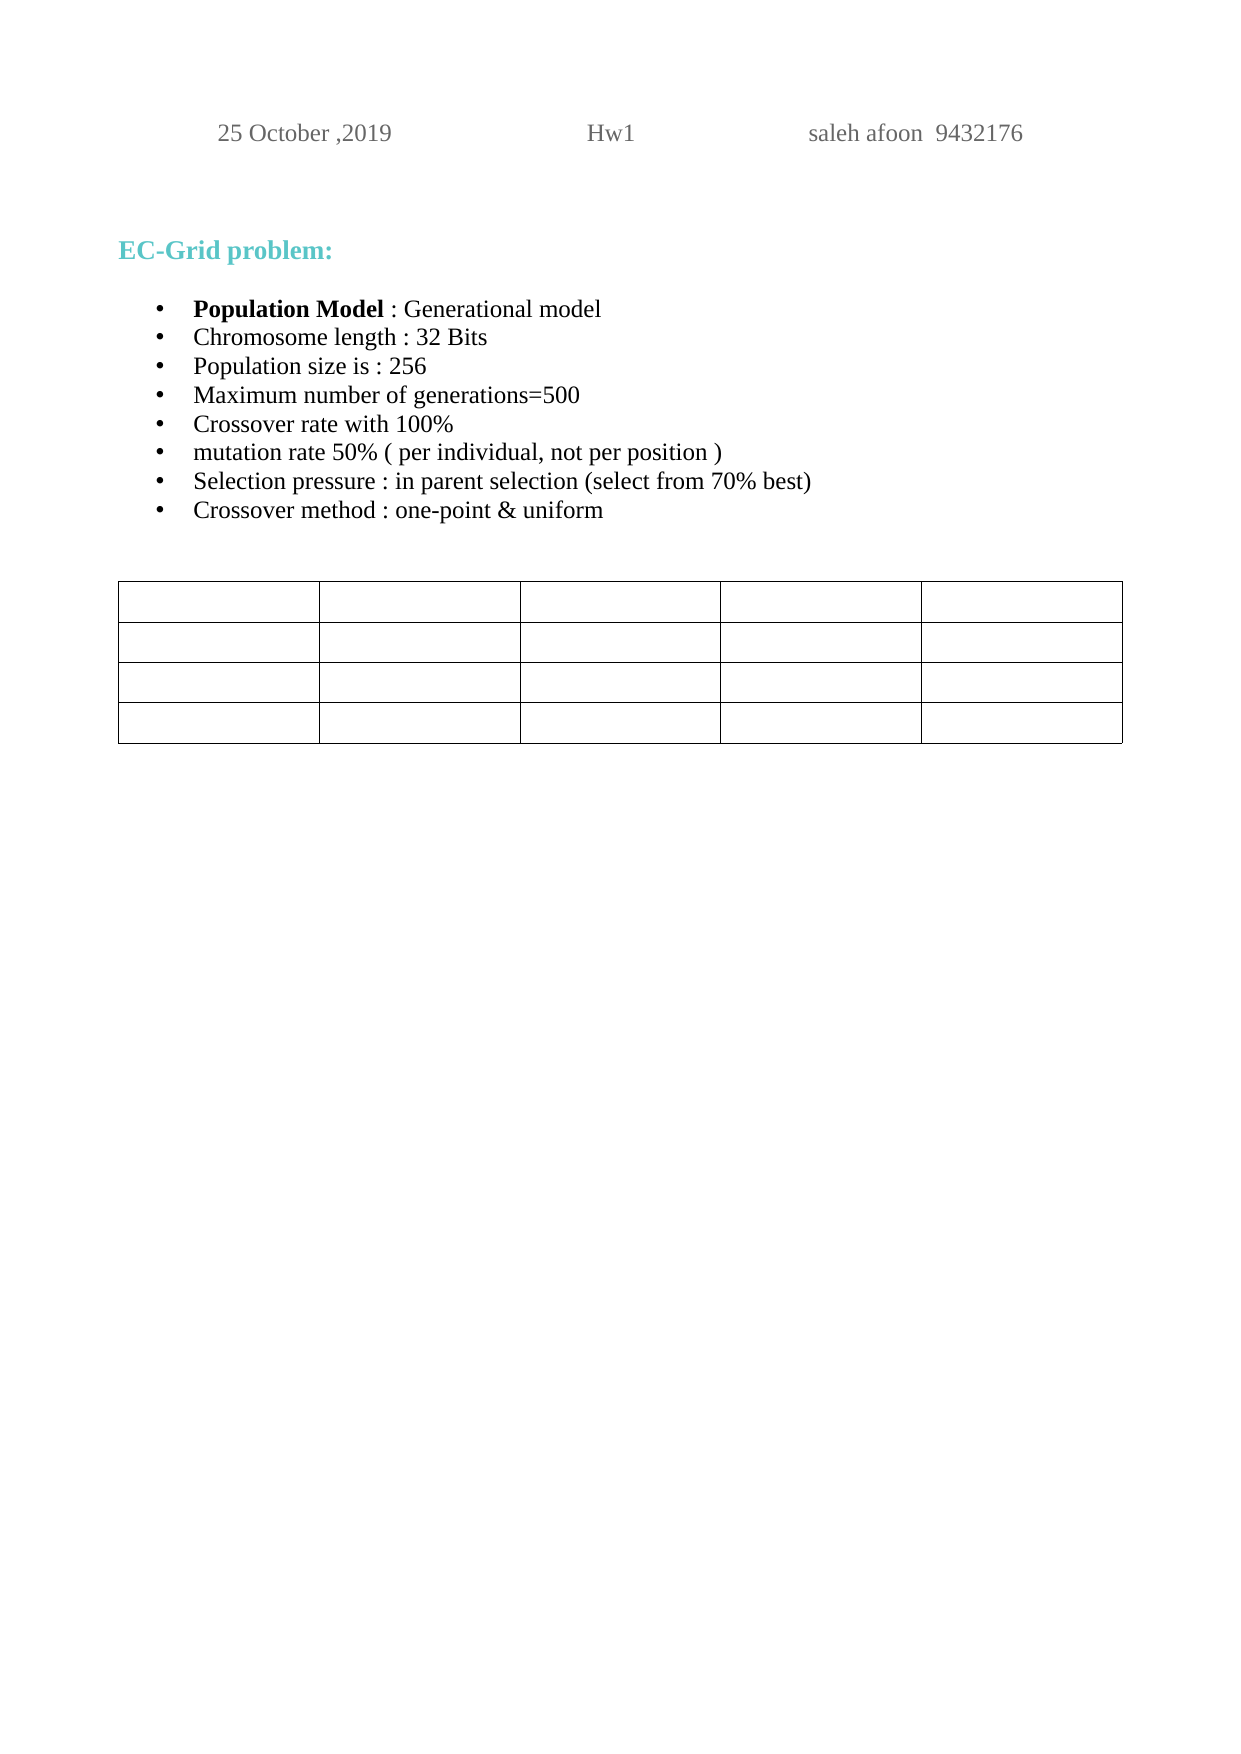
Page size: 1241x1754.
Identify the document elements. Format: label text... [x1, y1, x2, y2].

table_cell [119, 703, 319, 742]
list Crossover method : one-point & uniform [156, 495, 1122, 524]
table_header [119, 582, 319, 622]
list Selection pressure : in parent selection (select from 70% best) [156, 466, 1122, 495]
table_header [922, 582, 1122, 622]
table_cell [521, 703, 720, 742]
list Population size is : 256 [156, 351, 1122, 380]
table_cell [521, 623, 720, 662]
table_header [521, 582, 720, 622]
table_cell [922, 703, 1122, 742]
table_cell [521, 663, 720, 702]
table_cell [721, 623, 921, 662]
table_cell [320, 623, 520, 662]
table_header [721, 582, 921, 622]
list Chromosome length : 32 Bits [156, 322, 1122, 351]
table_cell [721, 703, 921, 742]
list Population Model : Generational model [156, 294, 1122, 322]
list Crossover rate with 100% [156, 409, 1122, 437]
table_cell [721, 663, 921, 702]
table_cell [320, 703, 520, 742]
table_cell [922, 663, 1122, 702]
table_cell [119, 623, 319, 662]
text EC-Grid problem: [118, 234, 1122, 265]
table_cell [922, 623, 1122, 662]
list mutation rate 50% ( per individual, not per position ) [156, 437, 1122, 466]
table_cell [119, 663, 319, 702]
table_header [320, 582, 520, 622]
table_cell [320, 663, 520, 702]
list Maximum number of generations=500 [156, 380, 1122, 409]
